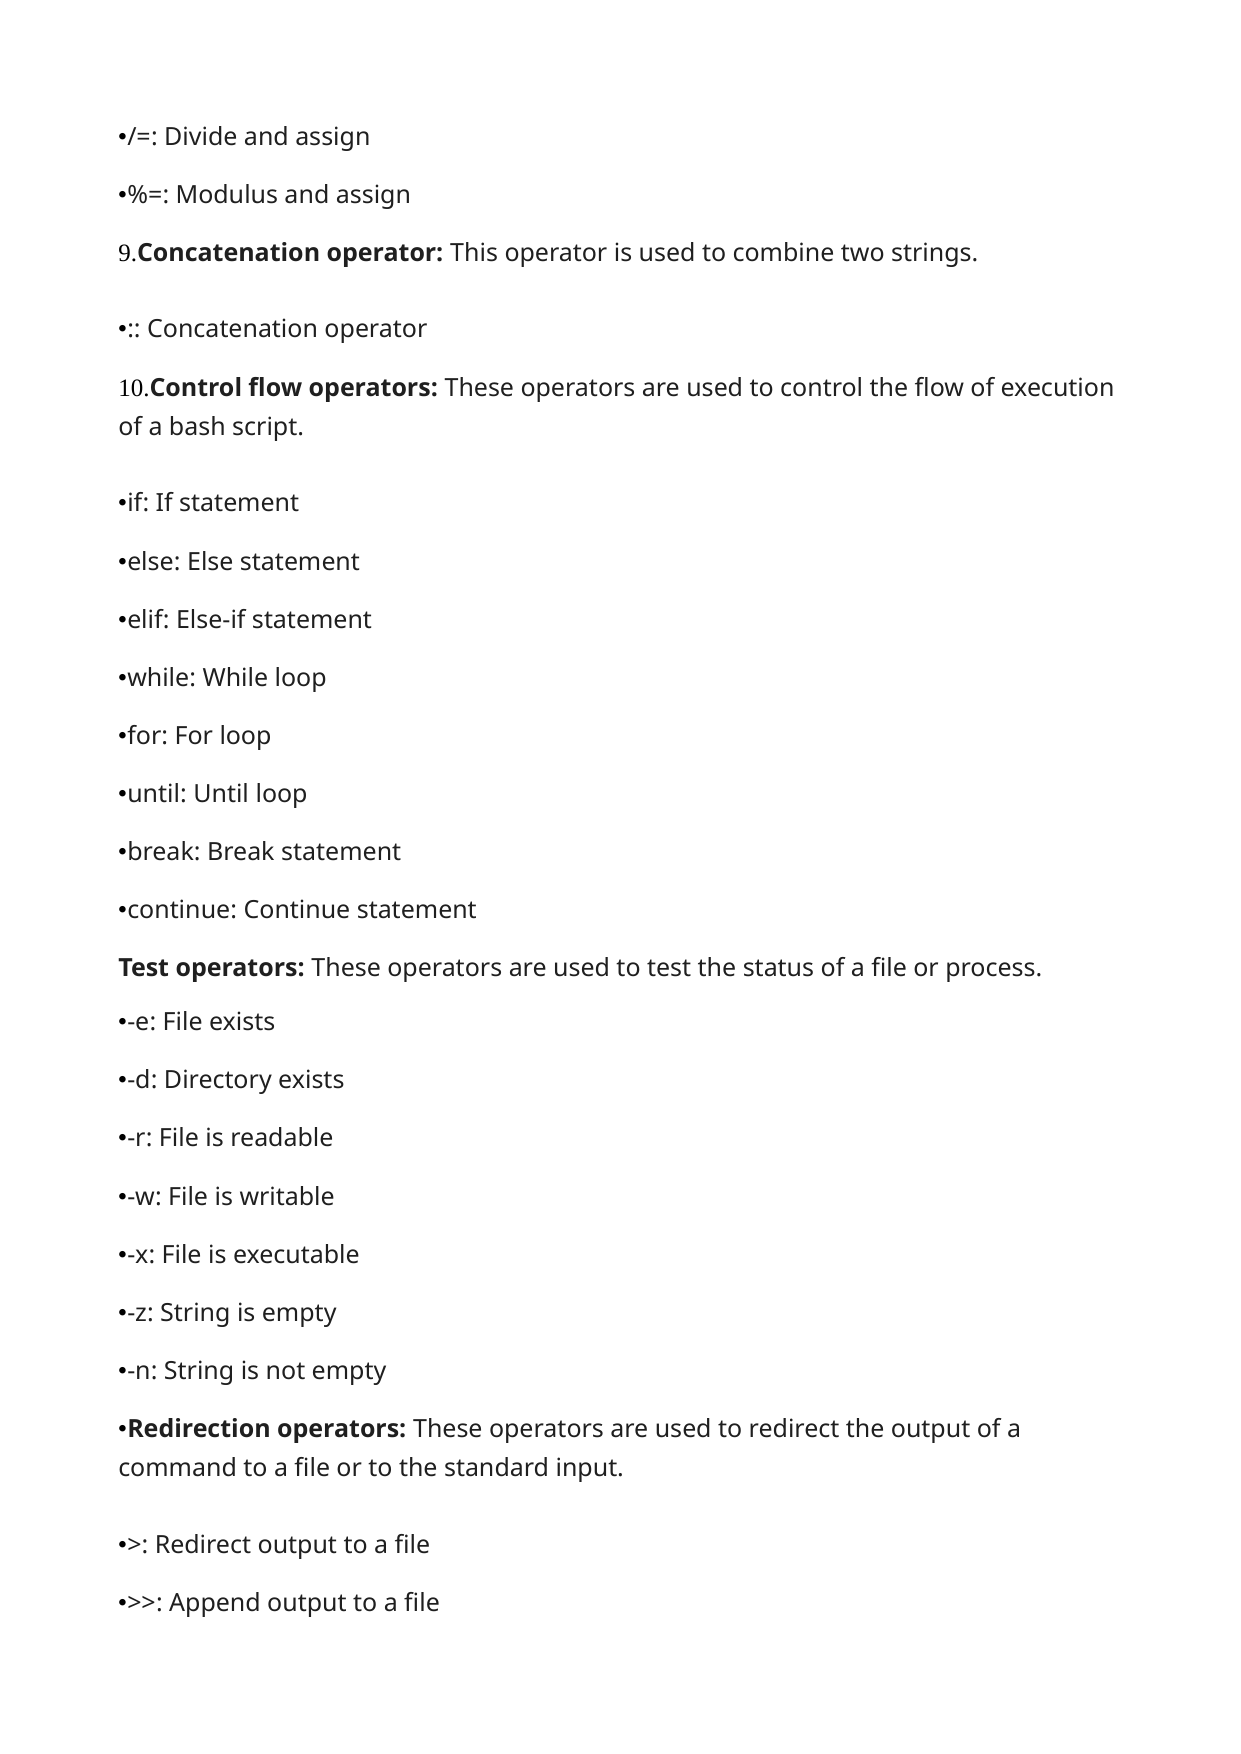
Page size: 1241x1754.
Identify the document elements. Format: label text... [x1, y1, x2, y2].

list >>: Append output to a file [118, 1584, 1122, 1619]
list /=: Divide and assign [118, 118, 1122, 152]
list if: If statement [118, 485, 1122, 519]
list %=: Modulus and assign [118, 176, 1122, 210]
list for: For loop [118, 717, 1122, 752]
list -x: File is executable [118, 1236, 1122, 1270]
list -z: String is empty [118, 1294, 1122, 1328]
list continue: Continue statement [118, 892, 1122, 926]
list -e: File exists [118, 1004, 1122, 1038]
list -w: File is writable [118, 1178, 1122, 1212]
list Concatenation operator: This operator is used to combine two strings. [118, 234, 1122, 268]
list >: Redirect output to a file [118, 1526, 1122, 1561]
list -r: File is readable [118, 1120, 1122, 1154]
list break: Break statement [118, 834, 1122, 868]
list Redirection operators: These operators are used to redirect the output of a command to a file or to the standard input. [118, 1411, 1122, 1484]
list :: Concatenation operator [118, 311, 1122, 345]
list Control flow operators: These operators are used to control the flow of execution of a bash script. [118, 369, 1122, 442]
list -d: Directory exists [118, 1062, 1122, 1096]
text Test operators: These operators are used to test the status of a file or process. [118, 950, 1122, 984]
list else: Else statement [118, 543, 1122, 577]
list elif: Else-if statement [118, 601, 1122, 635]
list -n: String is not empty [118, 1352, 1122, 1387]
list while: While loop [118, 659, 1122, 693]
list until: Until loop [118, 776, 1122, 810]
